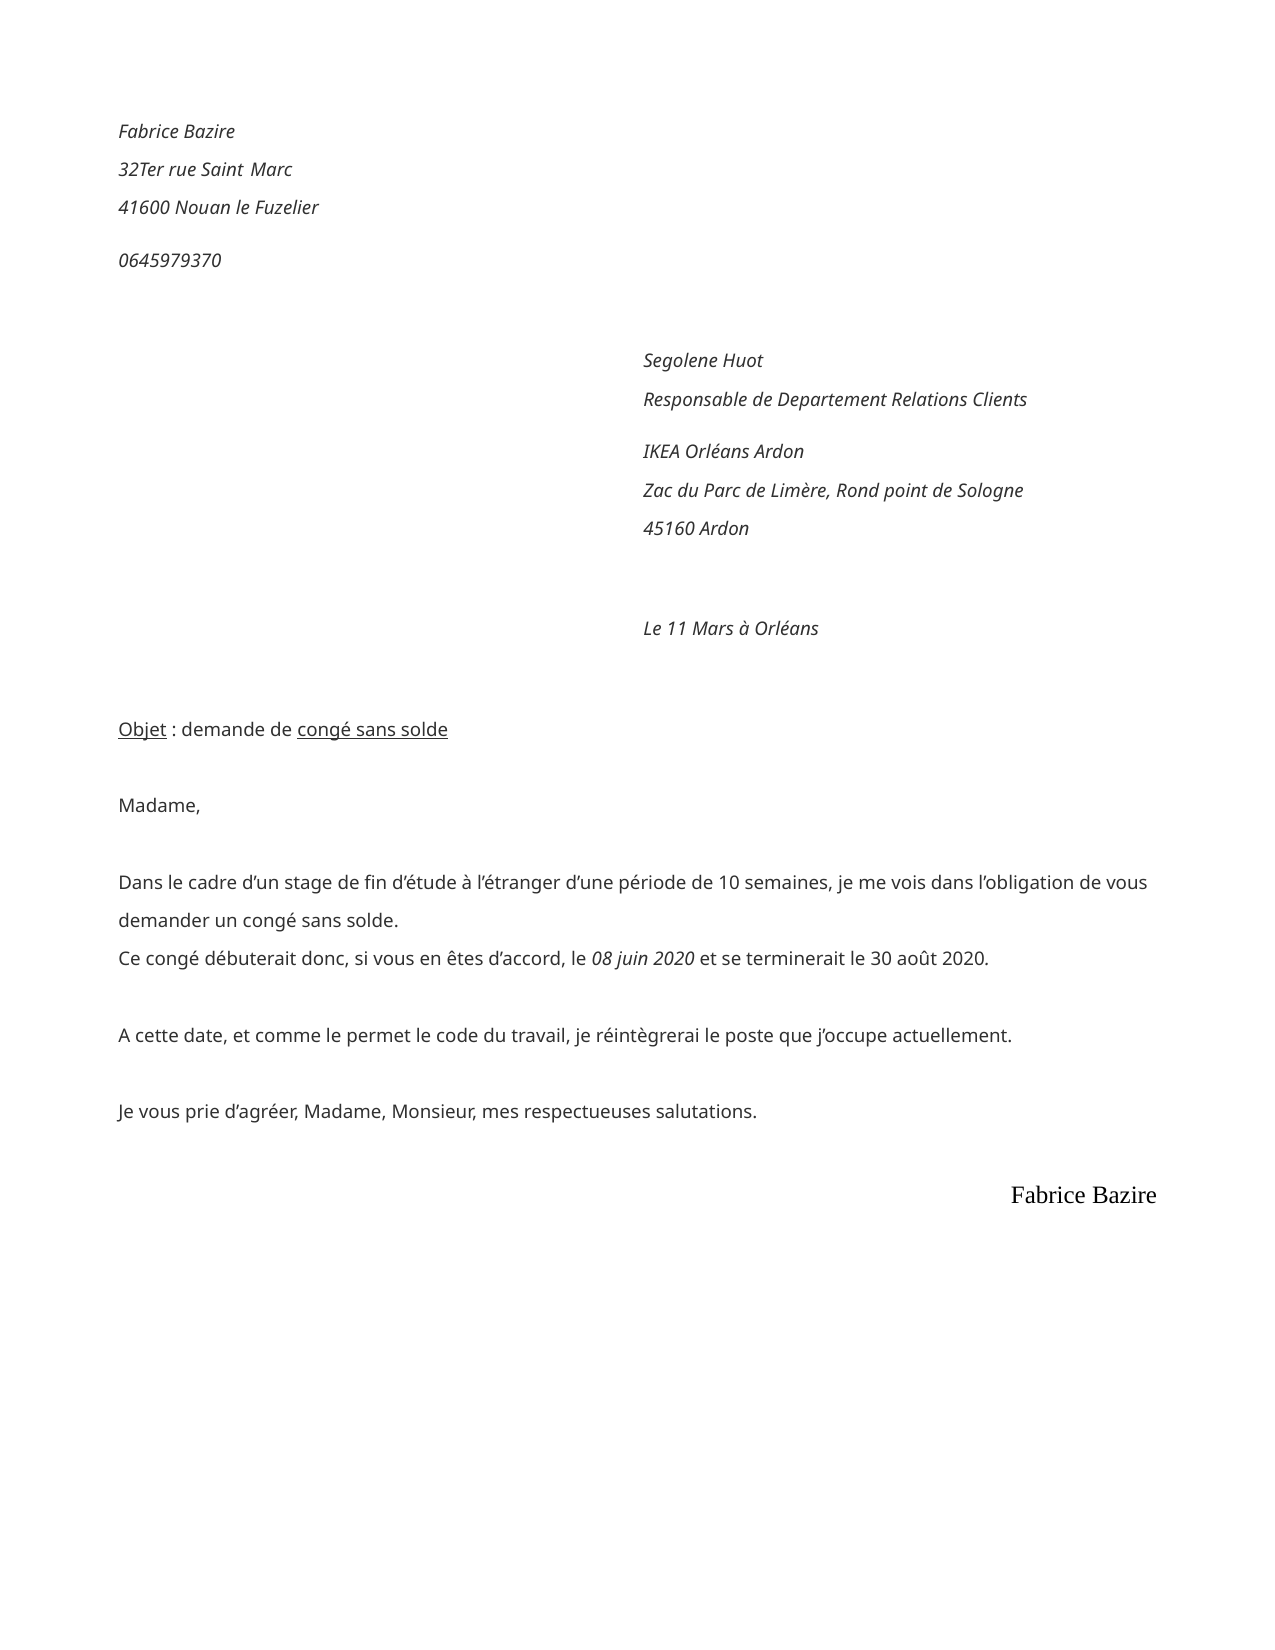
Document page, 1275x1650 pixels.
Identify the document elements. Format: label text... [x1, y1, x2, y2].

text 0645979370 [118, 247, 1157, 273]
text Segolene Huot Responsable de Departement Relations Clients [643, 348, 1157, 412]
text Fabrice Bazire [118, 1180, 1157, 1209]
text Objet : demande de congé sans solde Madame, Dans le cadre d’un stage de fin d’étude à l’étranger d’une période de 10 semaines, je me vois dans l’obligation de vous demander un congé sans solde. Ce congé débuterait donc, si vous en êtes d’accord, le 08 juin 2020 et se terminerait le 30 août 2020. A cette date, et comme le permet le code du travail, je réintègrerai le poste que j’occupe actuellement. Je vous prie d’agréer, Madame, Monsieur, mes respectueuses salutations. [118, 716, 1157, 1124]
text IKEA Orléans Ardon Zac du Parc de Limère, Rond point de Sologne 45160 Ardon [643, 439, 1157, 541]
text Le 11 Mars à Orléans [643, 616, 1157, 641]
text Fabrice Bazire 32Ter rue Saint Marc 41600 Nouan le Fuzelier [118, 118, 1157, 220]
